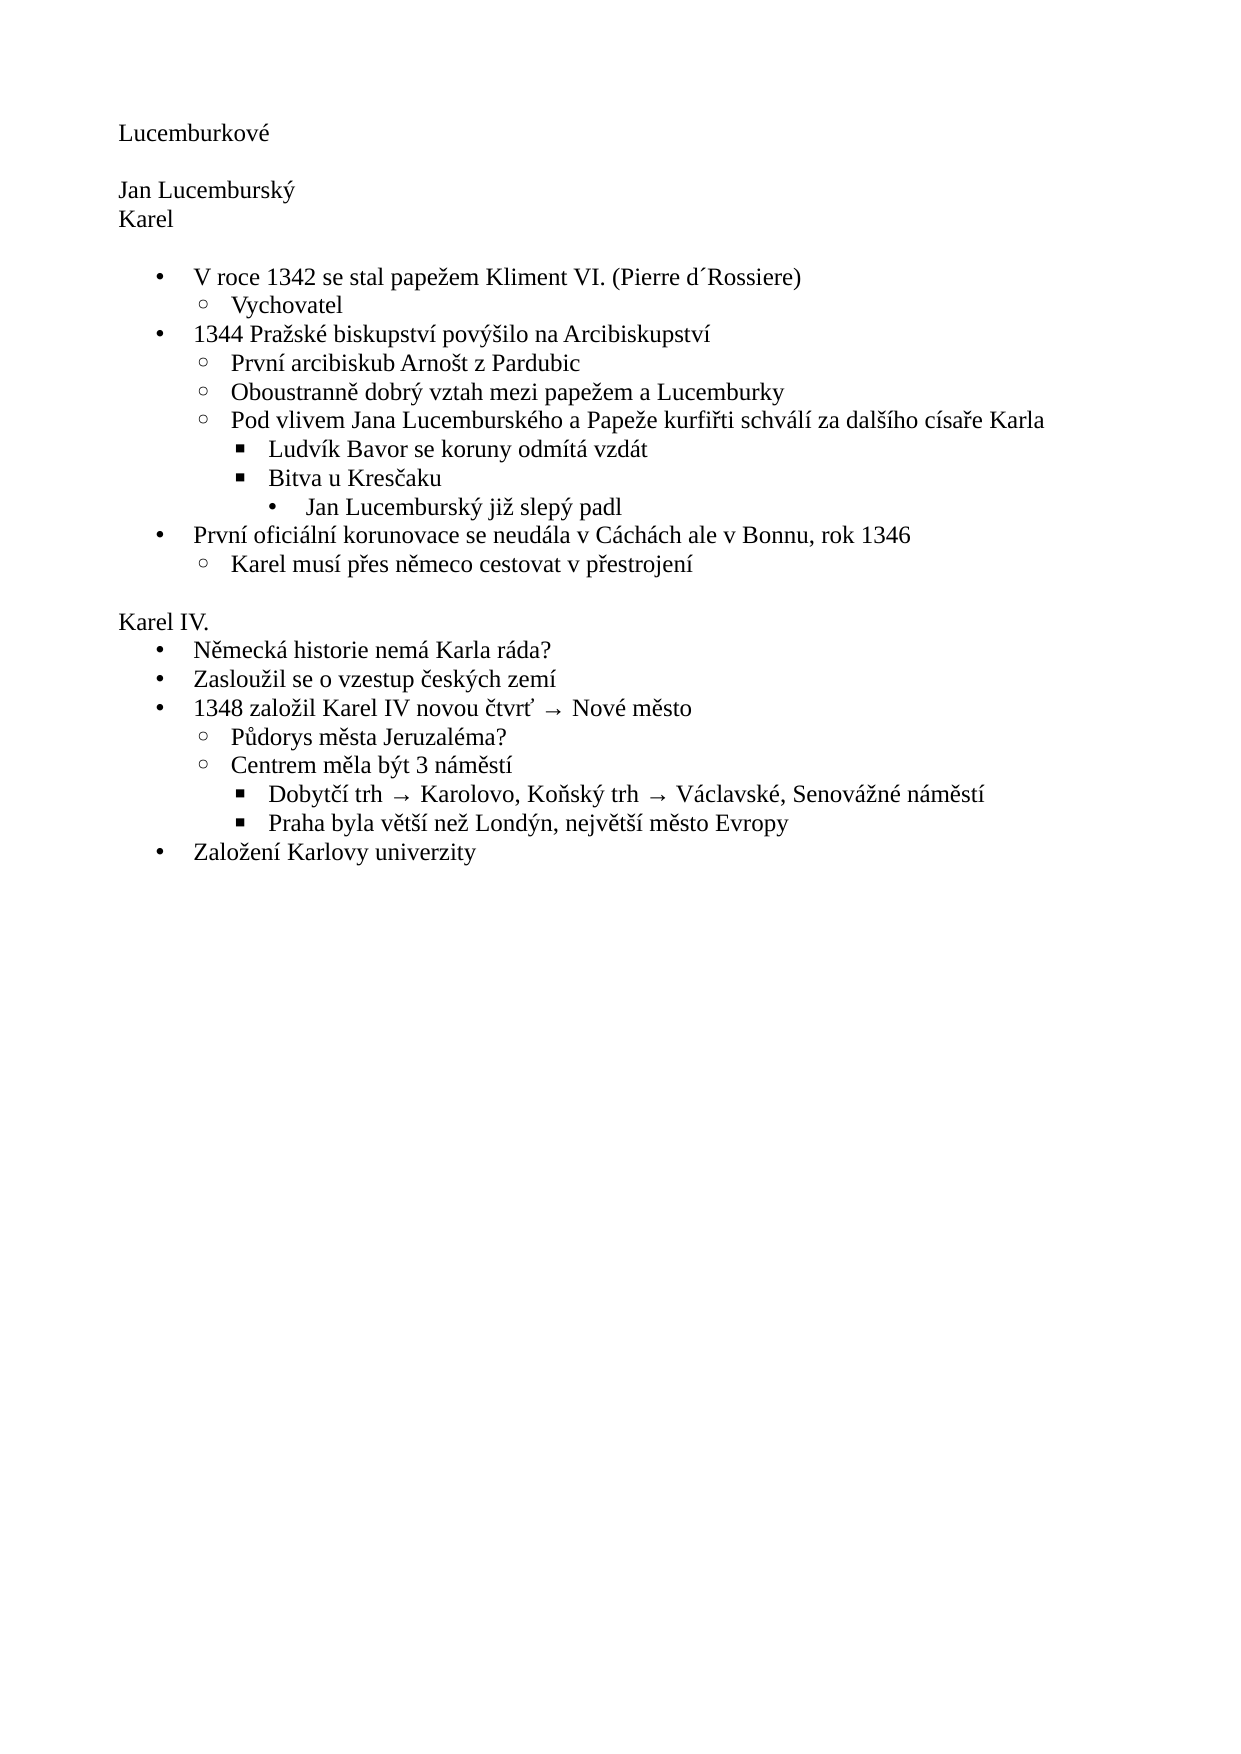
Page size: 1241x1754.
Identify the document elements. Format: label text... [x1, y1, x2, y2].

list Ludvík Bavor se koruny odmítá vzdát [231, 434, 1122, 463]
list Založení Karlovy univerzity [156, 837, 1122, 866]
text Karel IV. [118, 607, 1122, 636]
list Centrem měla být 3 náměstí [193, 751, 1122, 779]
list Dobytčí trh → Karolovo, Koňský trh → Václavské, Senovážné náměstí [231, 779, 1122, 808]
list Oboustranně dobrý vztah mezi papežem a Lucemburky [193, 377, 1122, 406]
list 1348 založil Karel IV novou čtvrť → Nové město [156, 693, 1122, 722]
list Praha byla větší než Londýn, největší město Evropy [231, 808, 1122, 837]
list V roce 1342 se stal papežem Kliment VI. (Pierre d´Rossiere) [156, 262, 1122, 291]
list První arcibiskub Arnošt z Pardubic [193, 348, 1122, 377]
list Německá historie nemá Karla ráda? [156, 636, 1122, 664]
list Vychovatel [193, 291, 1122, 319]
list 1344 Pražské biskupství povýšilo na Arcibiskupství [156, 319, 1122, 348]
text Jan Lucemburský [118, 176, 1122, 204]
list Jan Lucemburský již slepý padl [268, 492, 1122, 521]
text Karel [118, 204, 1122, 233]
list Karel musí přes němeco cestovat v přestrojení [193, 549, 1122, 578]
text Lucemburkové [118, 118, 1122, 147]
list První oficiální korunovace se neudála v Cáchách ale v Bonnu, rok 1346 [156, 521, 1122, 549]
list Zasloužil se o vzestup českých zemí [156, 664, 1122, 693]
list Pod vlivem Jana Lucemburského a Papeže kurfiřti schválí za dalšího císaře Karla [193, 406, 1122, 434]
list Bitva u Kresčaku [231, 463, 1122, 492]
list Půdorys města Jeruzaléma? [193, 722, 1122, 751]
